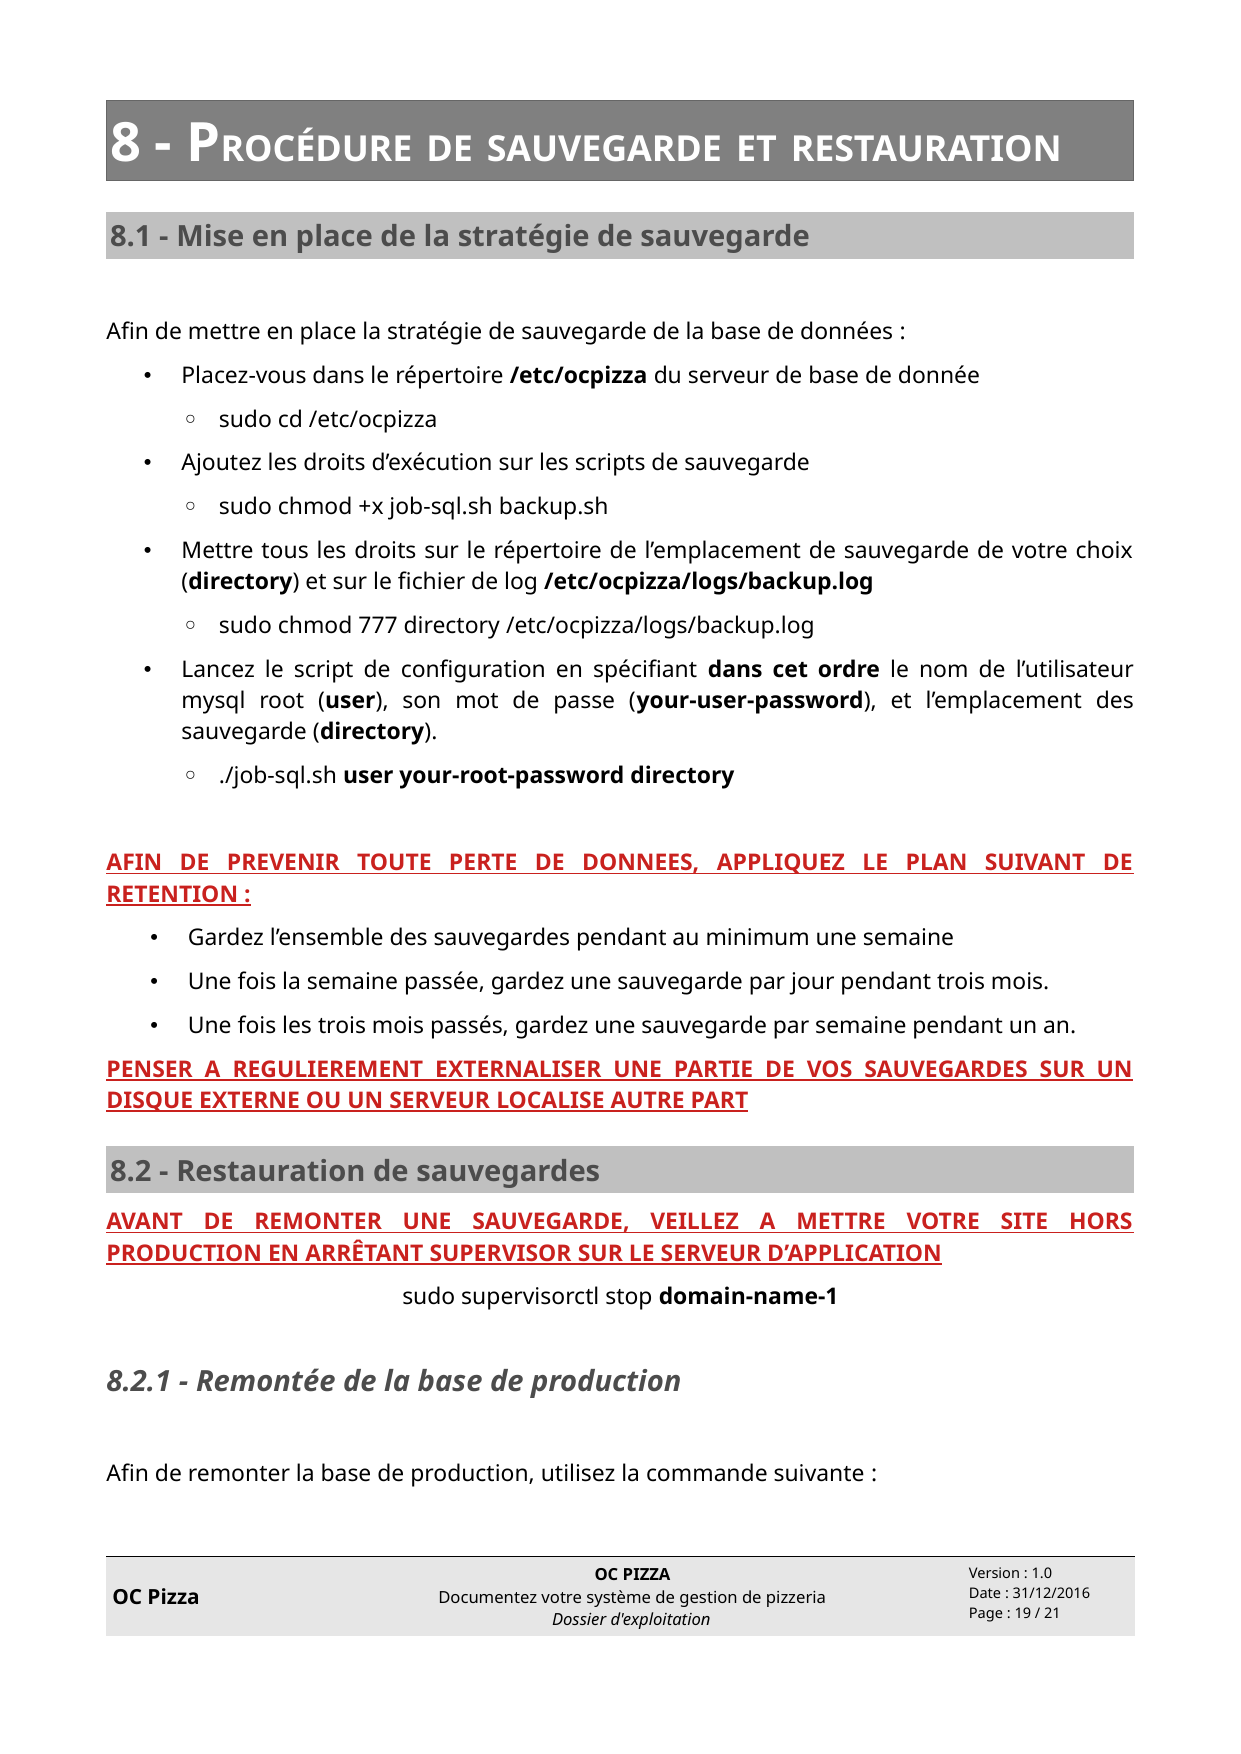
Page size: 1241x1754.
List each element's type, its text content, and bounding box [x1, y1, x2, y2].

list sudo chmod +x job-sql.sh backup.sh [181, 490, 1134, 521]
text Afin de mettre en place la stratégie de sauvegarde de la base de données : [106, 315, 1134, 346]
subtitle Remontée de la base de production [106, 1361, 1134, 1400]
text Afin de remonter la base de production, utilisez la commande suivante : [106, 1457, 1134, 1488]
list Une fois les trois mois passés, gardez une sauvegarde par semaine pendant un an. [150, 1009, 1134, 1040]
list Lancez le script de configuration en spécifiant dans cet ordre le nom de l’utilisateur mysql root (user), son mot de passe (your-user-password), et l’emplacement des sauvegarde (directory). [144, 652, 1134, 746]
list Mettre tous les droits sur le répertoire de l’emplacement de sauvegarde de votre choix (directory) et sur le fichier de log /etc/ocpizza/logs/backup.log [144, 534, 1134, 596]
list Une fois la semaine passée, gardez une sauvegarde par jour pendant trois mois. [150, 965, 1134, 996]
text RETENTION : [106, 874, 1134, 909]
text sudo supervisorctl stop domain-name-1 [106, 1280, 1134, 1312]
list sudo chmod 777 directory /etc/ocpizza/logs/backup.log [181, 609, 1134, 640]
list Gardez l’ensemble des sauvegardes pendant au minimum une semaine [150, 921, 1134, 952]
text PENSER A REGULIEREMENT EXTERNALISER UNE PARTIE DE VOS SAUVEGARDES SUR UN DISQUE EXTERNE OU UN SERVEUR LOCALISE AUTRE PART [106, 1052, 1134, 1115]
list Ajoutez les droits d’exécution sur les scripts de sauvegarde [144, 446, 1134, 477]
text AVANT DE REMONTER UNE SAUVEGARDE, VEILLEZ A METTRE VOTRE SITE HORS [106, 1205, 1134, 1232]
list Placez-vous dans le répertoire /etc/ocpizza du serveur de base de donnée [144, 359, 1134, 390]
list ./job-sql.sh user your-root-password directory [181, 759, 1134, 790]
text PRODUCTION EN ARRÊTANT SUPERVISOR SUR LE SERVEUR D’APPLICATION [106, 1233, 1134, 1268]
subtitle Mise en place de la stratégie de sauvegarde [107, 213, 1133, 258]
list sudo cd /etc/ocpizza [181, 402, 1134, 434]
subtitle Procédure de sauvegarde et restauration [107, 101, 1133, 180]
text AFIN DE PREVENIR TOUTE PERTE DE DONNEES, APPLIQUEZ LE PLAN SUIVANT DE [106, 846, 1134, 873]
subtitle Restauration de sauvegardes [107, 1148, 1133, 1192]
